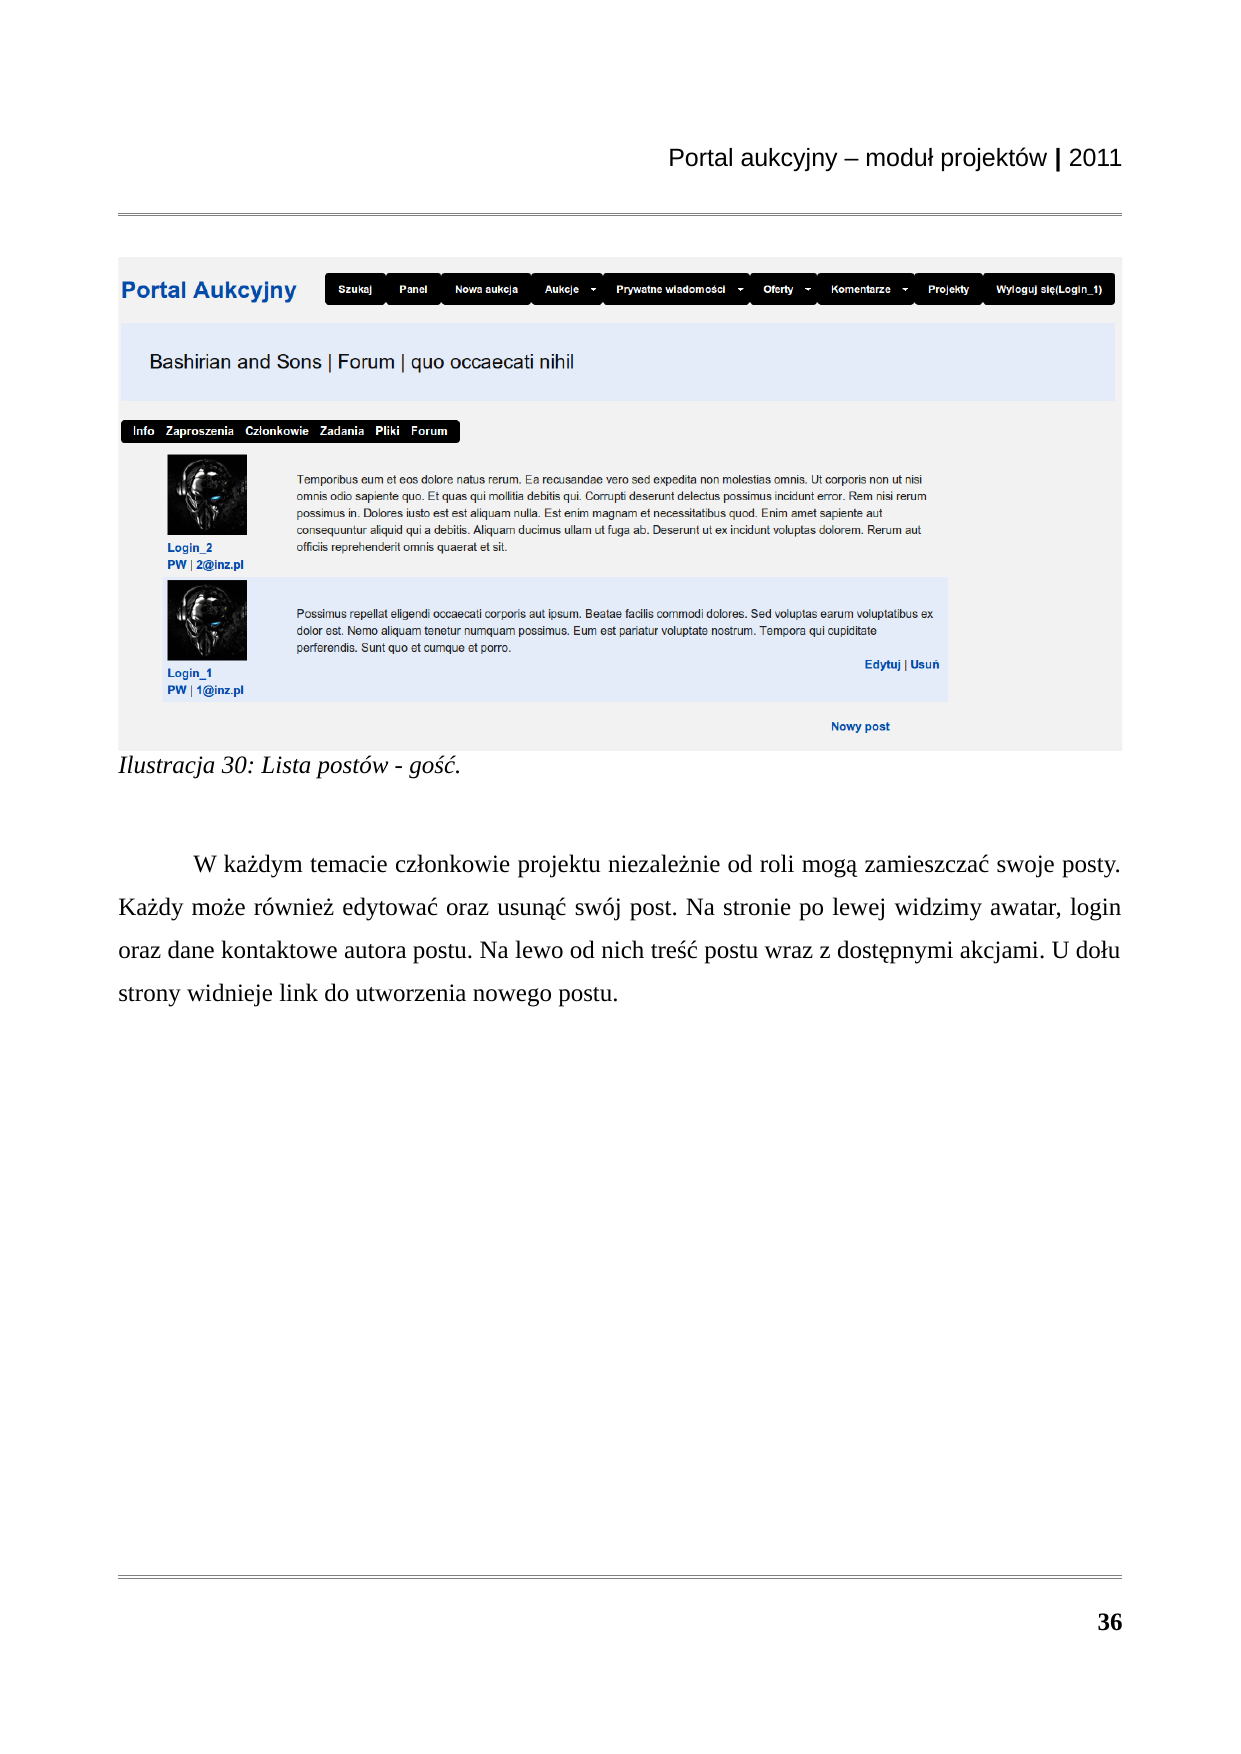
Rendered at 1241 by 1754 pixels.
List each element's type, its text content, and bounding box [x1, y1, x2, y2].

text W każdym temacie członkowie projektu niezależnie od roli mogą zamieszczać swoje posty. Każdy może również edytować oraz usunąć swój post. Na stronie po lewej widzimy awatar, login oraz dane kontaktowe autora postu. Na lewo od nich treść postu wraz z dostępnymi akcjami. U dołu strony widnieje link do utworzenia nowego postu. [118, 849, 1122, 1007]
text Ilustracja 30: Lista postów - gość. [118, 751, 1122, 779]
picture [118, 257, 1123, 751]
